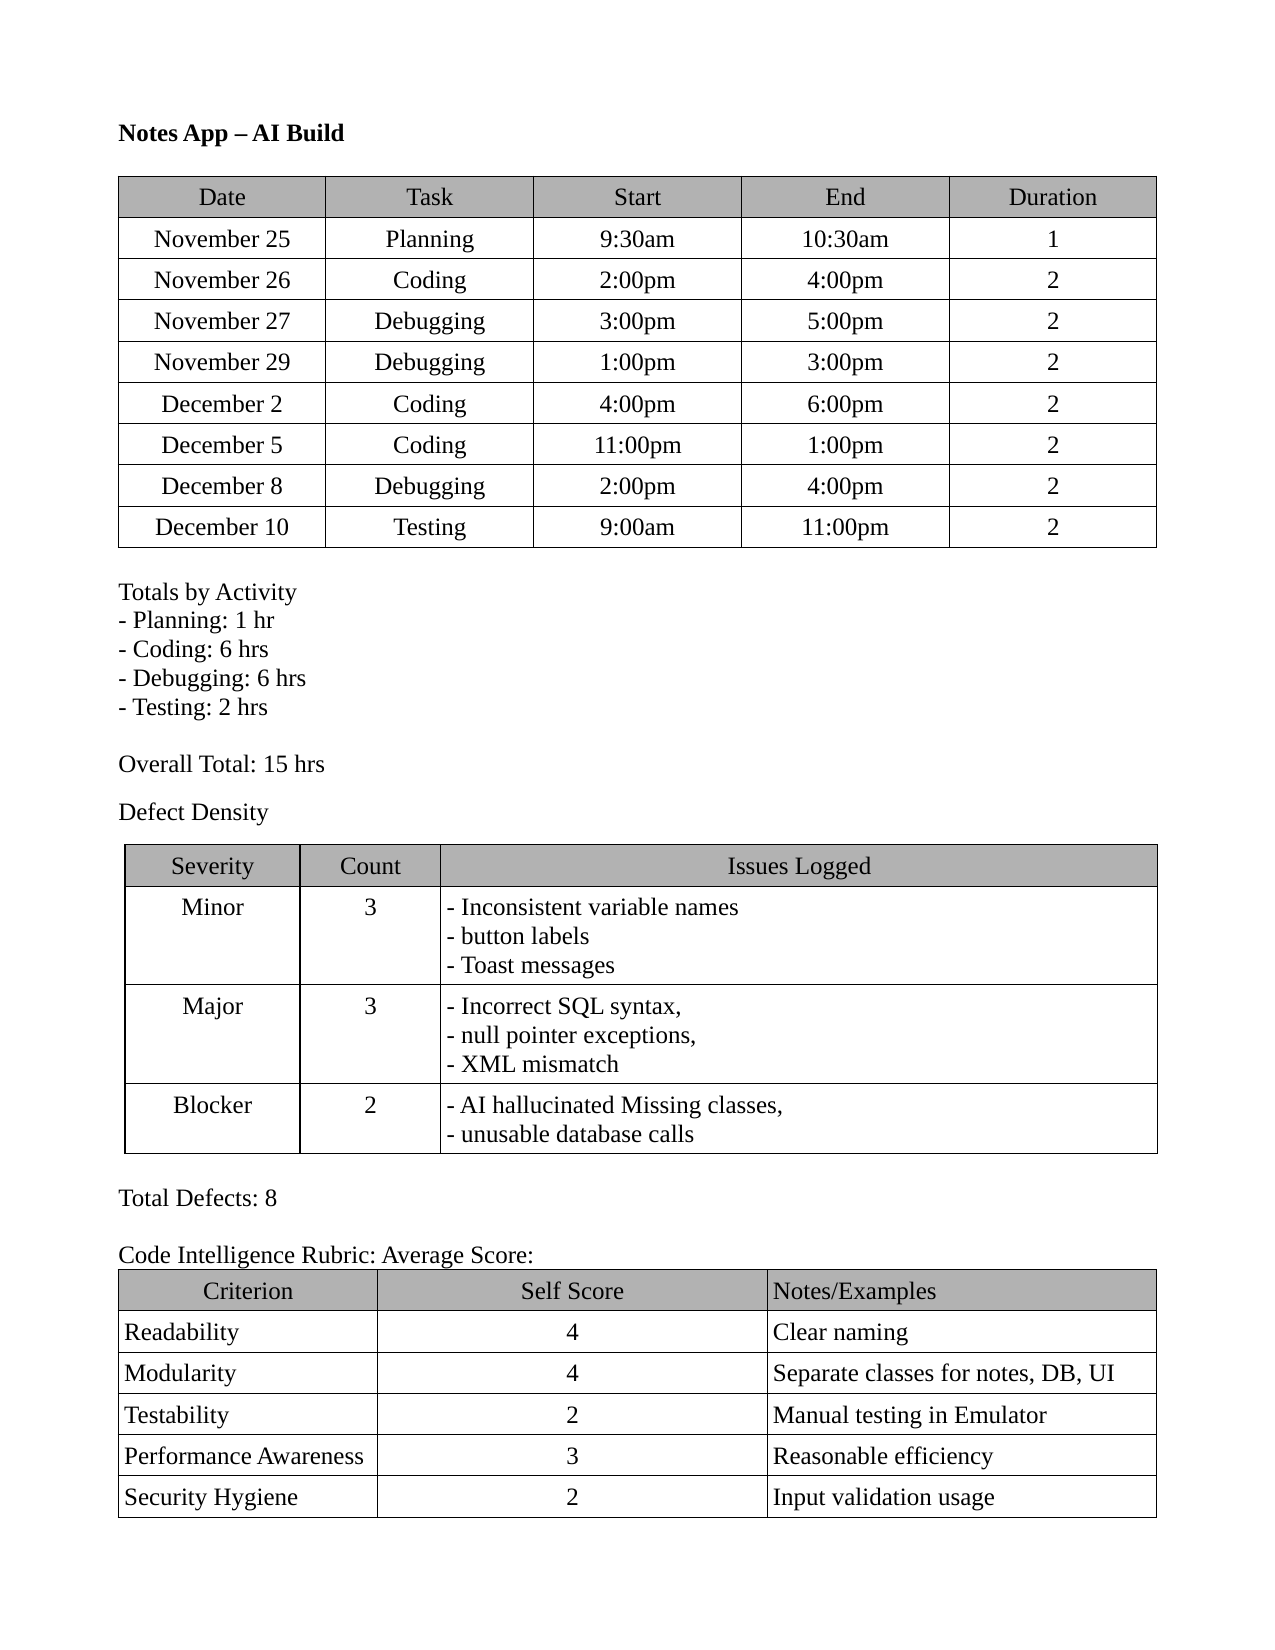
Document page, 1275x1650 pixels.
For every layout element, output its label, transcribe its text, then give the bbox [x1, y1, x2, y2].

table_header Count [301, 845, 440, 886]
table_cell 6:00pm [742, 383, 949, 423]
table_header Criterion [119, 1270, 377, 1310]
table_cell Separate classes for notes, DB, UI [768, 1353, 1156, 1393]
table_cell Minor [126, 887, 299, 984]
table_cell November 29 [119, 342, 325, 382]
text Overall Total: 15 hrs [118, 749, 1157, 778]
table_cell 1:00pm [742, 424, 949, 464]
table_header Severity [126, 845, 299, 886]
table_header Self Score [378, 1270, 767, 1310]
table_cell 2 [950, 383, 1156, 423]
table_cell 2:00pm [534, 259, 741, 299]
table_cell 2 [950, 259, 1156, 299]
table_cell 2 [378, 1394, 767, 1434]
table_cell 2 [378, 1476, 767, 1517]
table_cell Security Hygiene [119, 1476, 377, 1517]
table_cell Blocker [126, 1084, 299, 1153]
table_cell 3 [301, 887, 440, 984]
table_cell Planning [326, 218, 533, 258]
table_cell Debugging [326, 342, 533, 382]
table_cell 4:00pm [534, 383, 741, 423]
table_cell November 25 [119, 218, 325, 258]
table_cell 2 [950, 300, 1156, 341]
table_cell 2 [301, 1084, 440, 1153]
text - Testing: 2 hrs [118, 692, 1157, 720]
table_cell 2 [950, 424, 1156, 464]
table_cell Coding [326, 383, 533, 423]
table_cell December 8 [119, 465, 325, 506]
table_cell Coding [326, 259, 533, 299]
table_cell 5:00pm [742, 300, 949, 341]
table_cell 11:00pm [742, 507, 949, 547]
table_cell Debugging [326, 300, 533, 341]
table_cell Modularity [119, 1353, 377, 1393]
text - Coding: 6 hrs [118, 634, 1157, 663]
text Totals by Activity [118, 577, 1157, 605]
table_cell 1 [950, 218, 1156, 258]
table_header Date [119, 177, 325, 217]
table_cell Readability [119, 1311, 377, 1352]
table_cell 4 [378, 1353, 767, 1393]
text - Debugging: 6 hrs [118, 663, 1157, 692]
table_cell 3 [378, 1435, 767, 1475]
table_cell - Inconsistent variable names - button labels - Toast messages [441, 887, 1157, 984]
table_cell Major [126, 985, 299, 1083]
table_cell Performance Awareness [119, 1435, 377, 1475]
table_header Notes/Examples [768, 1270, 1156, 1310]
text Defect Density [118, 797, 1157, 826]
table_cell 1:00pm [534, 342, 741, 382]
table_cell 9:30am [534, 218, 741, 258]
table_cell Debugging [326, 465, 533, 506]
table_header Task [326, 177, 533, 217]
table_cell 4:00pm [742, 465, 949, 506]
table_cell December 5 [119, 424, 325, 464]
table_cell 2:00pm [534, 465, 741, 506]
table_cell - Incorrect SQL syntax, - null pointer exceptions, - XML mismatch [441, 985, 1157, 1083]
table_cell Reasonable efficiency [768, 1435, 1156, 1475]
table_cell Coding [326, 424, 533, 464]
table_cell 3 [301, 985, 440, 1083]
table_cell December 10 [119, 507, 325, 547]
table_header Start [534, 177, 741, 217]
table_header Duration [950, 177, 1156, 217]
table_cell Testing [326, 507, 533, 547]
table_cell Manual testing in Emulator [768, 1394, 1156, 1434]
table_header Issues Logged [441, 845, 1157, 886]
table_cell 10:30am [742, 218, 949, 258]
table_cell 2 [950, 342, 1156, 382]
text Notes App – AI Build [118, 118, 1157, 147]
table_cell 2 [950, 507, 1156, 547]
text - Planning: 1 hr [118, 605, 1157, 634]
table_cell Input validation usage [768, 1476, 1156, 1517]
table_cell 4:00pm [742, 259, 949, 299]
table_cell 4 [378, 1311, 767, 1352]
table_cell December 2 [119, 383, 325, 423]
table_cell 3:00pm [534, 300, 741, 341]
table_header End [742, 177, 949, 217]
table_cell - AI hallucinated Missing classes, - unusable database calls [441, 1084, 1157, 1153]
table_cell November 26 [119, 259, 325, 299]
table_cell Testability [119, 1394, 377, 1434]
text Code Intelligence Rubric: Average Score: [118, 1240, 1157, 1269]
text Total Defects: 8 [118, 1154, 1157, 1212]
table_cell Clear naming [768, 1311, 1156, 1352]
table_cell 3:00pm [742, 342, 949, 382]
table_cell 2 [950, 465, 1156, 506]
table_cell November 27 [119, 300, 325, 341]
table_cell 9:00am [534, 507, 741, 547]
table_cell 11:00pm [534, 424, 741, 464]
